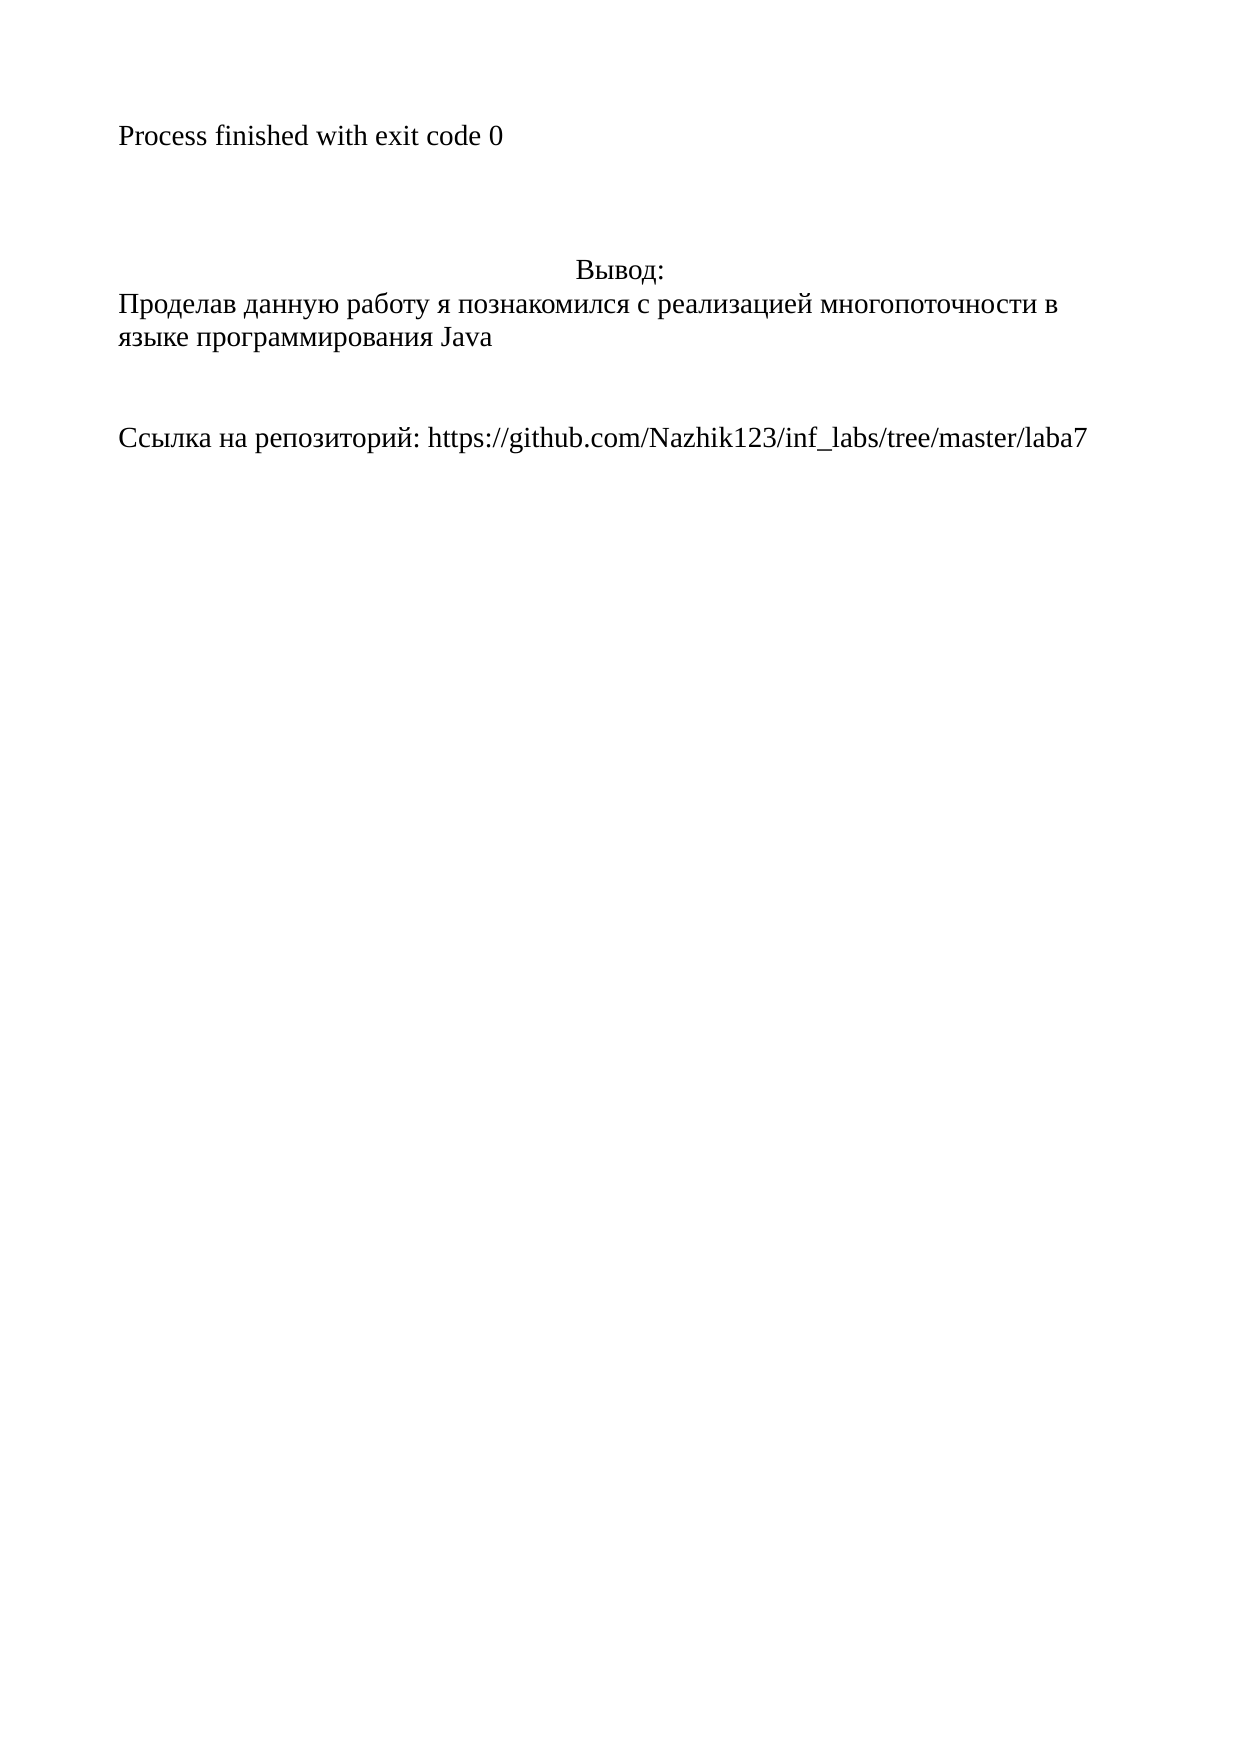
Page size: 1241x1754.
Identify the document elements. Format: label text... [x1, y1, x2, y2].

text Проделав данную работу я познакомился с реализацией многопоточности в языке программирования Java [118, 286, 1122, 353]
text Вывод: [118, 252, 1122, 286]
text Process finished with exit code 0 [118, 118, 1122, 152]
text Ссылка на репозиторий: https://github.com/Nazhik123/inf_labs/tree/master/laba7 [118, 420, 1122, 453]
